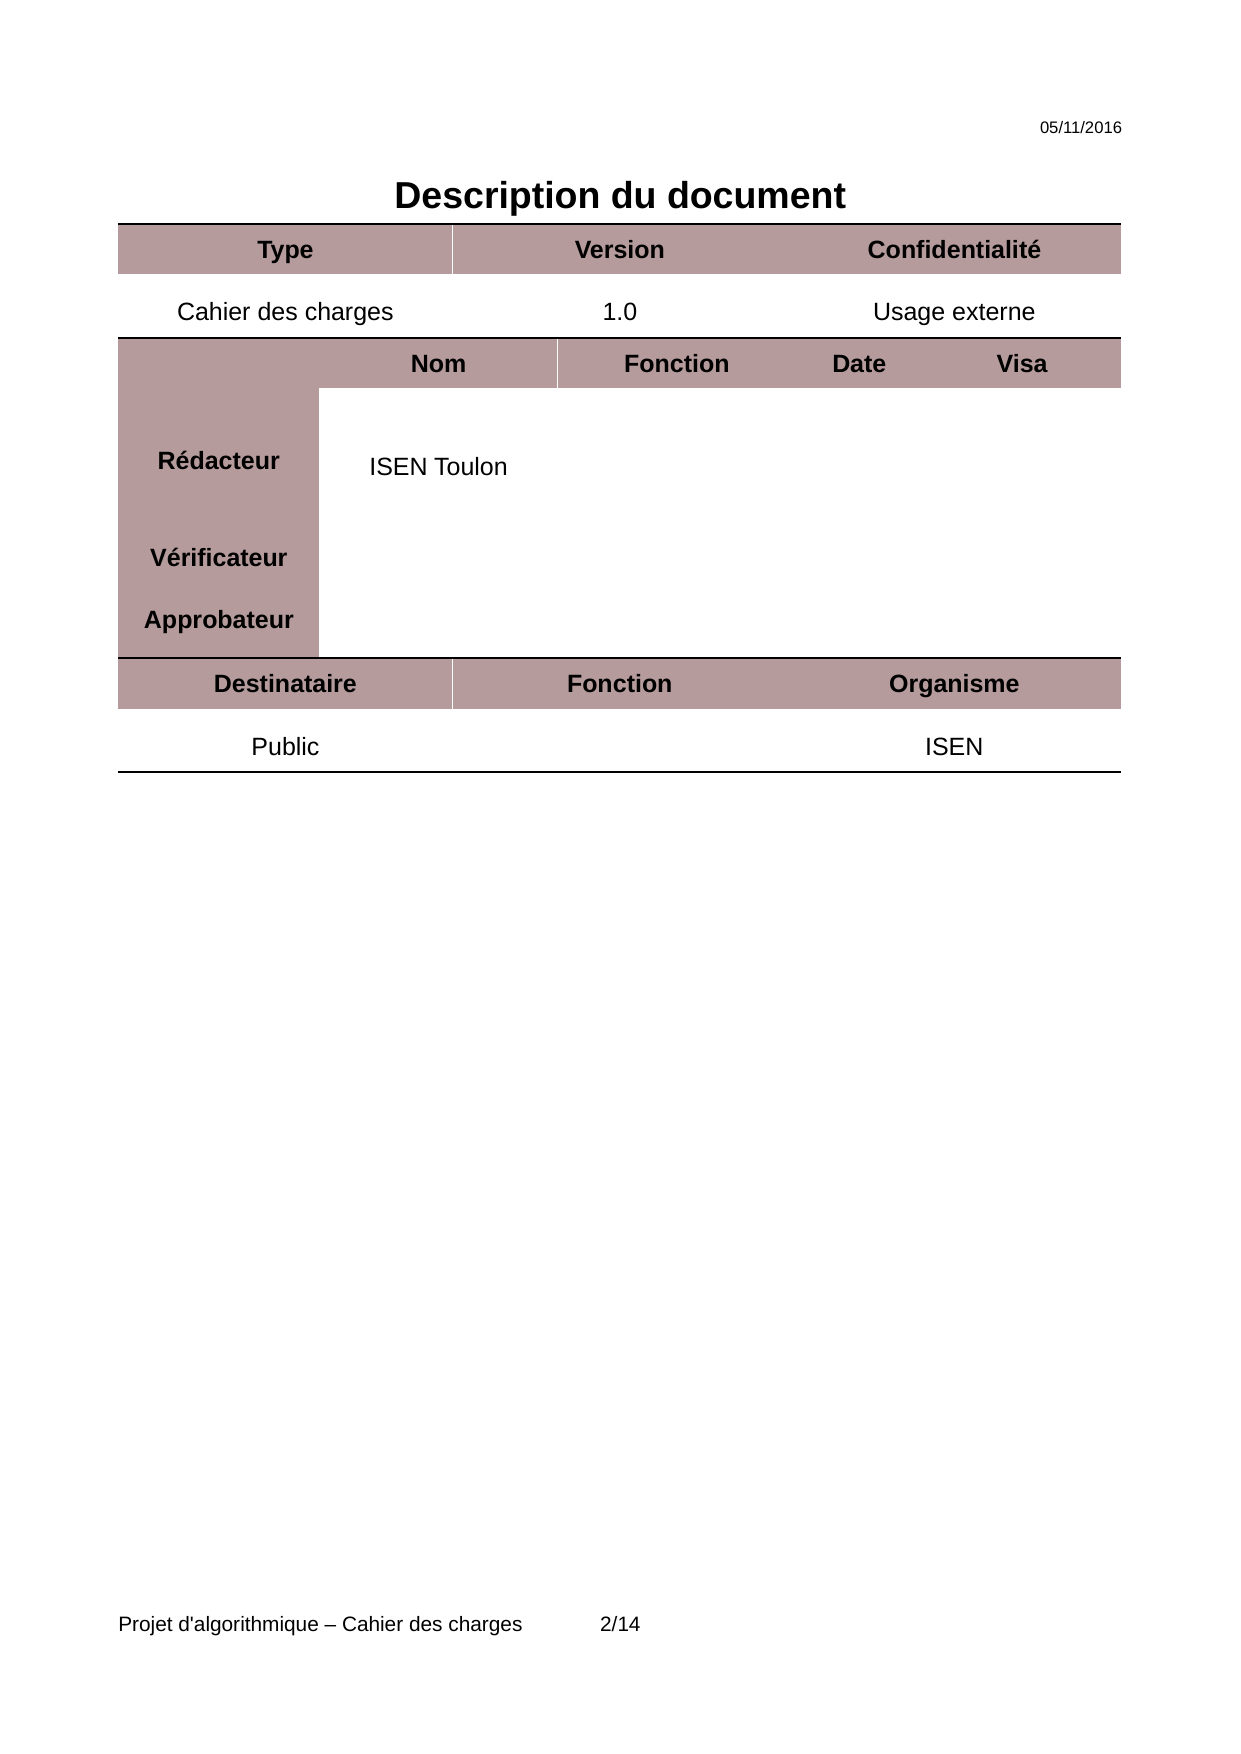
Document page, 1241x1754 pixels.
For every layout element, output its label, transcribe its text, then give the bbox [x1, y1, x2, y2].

table_cell Vérificateur [118, 533, 319, 595]
table_cell ISEN [787, 709, 1121, 771]
table_cell Rédacteur [118, 388, 319, 533]
table_cell [453, 709, 787, 771]
table_cell Destinataire [118, 659, 452, 709]
table_cell Fonction [453, 659, 787, 709]
table_cell Fonction [558, 339, 796, 388]
table_cell ISEN Toulon [319, 388, 557, 533]
table_cell [796, 388, 922, 533]
table_cell [922, 595, 1121, 657]
table_cell [922, 533, 1121, 595]
table_cell Public [118, 709, 452, 771]
table_cell [558, 595, 796, 657]
table_header Version [453, 225, 787, 274]
table_header Confidentialité [787, 225, 1121, 274]
table_cell Nom [319, 339, 557, 388]
table_cell Cahier des charges [118, 275, 452, 337]
table_cell [118, 339, 319, 388]
table_cell Usage externe [787, 275, 1121, 337]
table_cell [558, 533, 796, 595]
text Description du document [118, 173, 1122, 216]
table_cell [558, 388, 796, 533]
table_cell Approbateur [118, 595, 319, 657]
table_cell 1.0 [453, 275, 787, 337]
table_cell Visa [922, 339, 1121, 388]
table_cell [796, 533, 922, 595]
table_cell [796, 595, 922, 657]
table_cell [922, 388, 1121, 533]
table_cell Organisme [787, 659, 1121, 709]
table_cell Date [796, 339, 922, 388]
table_cell [319, 595, 557, 657]
table_cell [319, 533, 557, 595]
table_header Type [118, 225, 452, 274]
